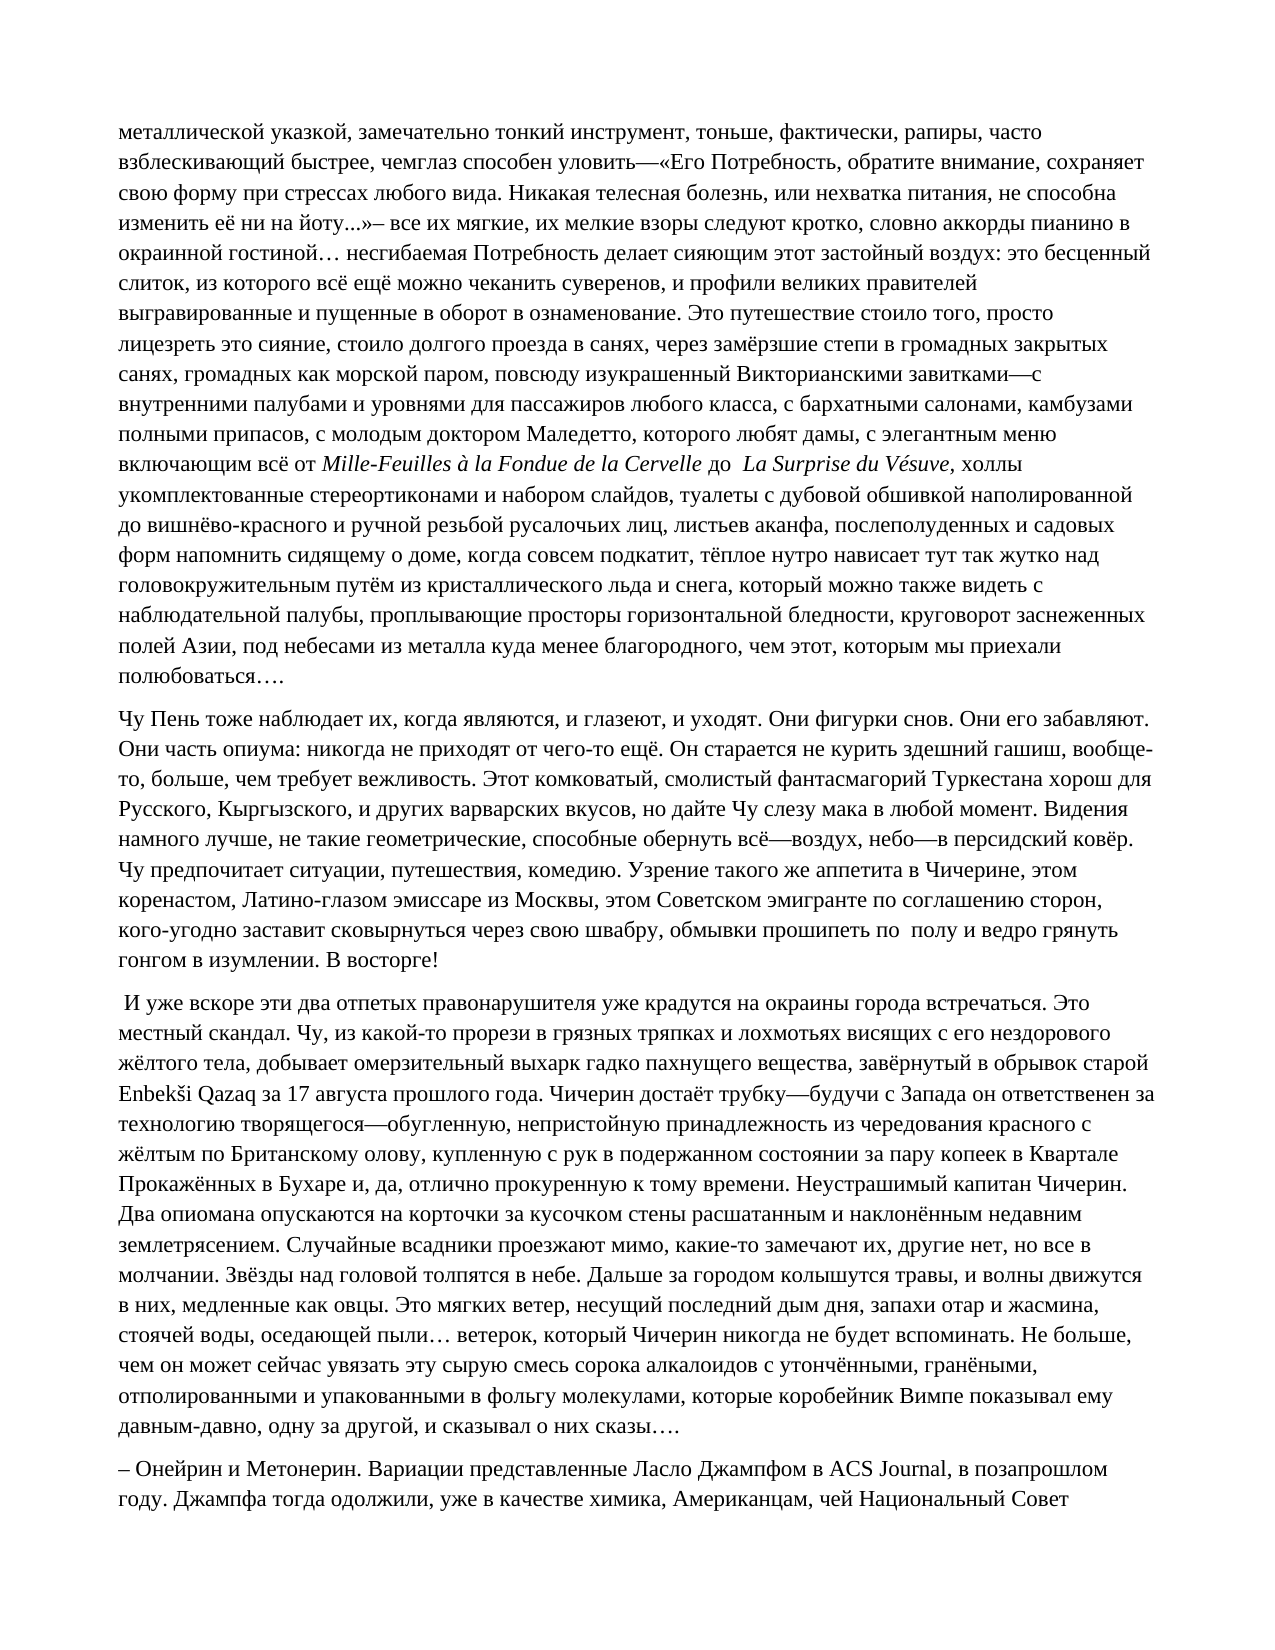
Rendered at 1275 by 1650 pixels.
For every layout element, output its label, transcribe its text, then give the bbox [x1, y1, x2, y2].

text И уже вскоре эти два отпетых правонарушителя уже крадутся на окраины города встречаться. Это местный скандал. Чу, из какой-то прорези в грязных тряпках и лохмотьях висящих с его нездорового жёлтого тела, добывает омерзительный выхарк гадко пахнущего вещества, завёрнутый в обрывок старой Enbekši Qazaq за 17 августа прошлого года. Чичерин достаёт трубку—будучи с Запада он ответственен за технологию творящегося—обугленную, непристойную принадлежность из чередования красного с жёлтым по Британскому олову, купленную с рук в подержанном состоянии за пару копеек в Квартале Прокажённых в Бухаре и, да, отлично прокуренную к тому времени. Неустрашимый капитан Чичерин. Два опиомана опускаются на корточки за кусочком стены расшатанным и наклонённым недавним землетрясением. Случайные всадники проезжают мимо, какие-то замечают их, другие нет, но все в молчании. Звёзды над головой толпятся в небе. Дальше за городом колышутся травы, и волны движутся в них, медленные как овцы. Это мягких ветер, несущий последний дым дня, запахи отар и жасмина, стоячей воды, оседающей пыли… ветерок, который Чичерин никогда не будет вспоминать. Не больше, чем он может сейчас увязать эту сырую смесь сорока алкалоидов с утончёнными, гранёными, отполированными и упакованными в фольгу молекулами, которые коробейник Вимпе показывал ему давным-давно, одну за другой, и сказывал о них сказы…. [118, 989, 1157, 1438]
text – Онейрин и Метонерин. Вариации представленные Ласло Джампфом в ACS Journal, в позапрошлом году. Джампфа тогда одолжили, уже в качестве химика, Американцам, чей Национальный Совет [118, 1454, 1157, 1511]
text Чу Пень тоже наблюдает их, когда являются, и глазеют, и уходят. Они фигурки снов. Они его забавляют. Они часть опиума: никогда не приходят от чего-то ещё. Он старается не курить здешний гашиш, вообще-то, больше, чем требует вежливость. Этот комковатый, смолистый фантасмагорий Туркестана хорош для Русского, Кыргызского, и других варварских вкусов, но дайте Чу слезу мака в любой момент. Видения намного лучше, не такие геометрические, способные обернуть всё—воздух, небо—в персидский ковёр. Чу предпочитает ситуации, путешествия, комедию. Узрение такого же аппетита в Чичерине, этом коренастом, Латино-глазом эмиссаре из Москвы, этом Советском эмигранте по соглашению сторон, кого-угодно заставит сковырнуться через свою швабру, обмывки прошипеть по полу и ведро грянуть гонгом в изумлении. В восторге! [118, 704, 1157, 973]
text металлической указкой, замечательно тонкий инструмент, тоньше, фактически, рапиры, часто взблескивающий быстрее, чемглаз способен уловить—«Его Потребность, обратите внимание, сохраняет свою форму при стрессах любого вида. Никакая телесная болезнь, или нехватка питания, не способна изменить её ни на йоту...»– все их мягкие, их мелкие взоры следуют кротко, словно аккорды пианино в окраинной гостиной… несгибаемая Потребность делает сияющим этот застойный воздух: это бесценный слиток, из которого всё ещё можно чеканить суверенов, и профили великих правителей выгравированные и пущенные в оборот в ознаменование. Это путешествие стоило того, просто лицезреть это сияние, стоило долгого проезда в санях, через замёрзшие степи в громадных закрытых санях, громадных как морской паром, повсюду изукрашенный Викторианскими завитками—с внутренними палубами и уровнями для пассажиров любого класса, с бархатными салонами, камбузами полными припасов, с молодым доктором Маледетто, которого любят дамы, с элегантным меню включающим всё от Mille-Feuilles à la Fondue de la Cervelle до La Surprise du Vésuve, холлы укомплектованные стереортиконами и набором слайдов, туалеты с дубовой обшивкой наполированной до вишнёво-красного и ручной резьбой русалочьих лиц, листьев аканфа, послеполуденных и садовых форм напомнить сидящему о доме, когда совсем подкатит, тёплое нутро нависает тут так жутко над головокружительным путём из кристаллического льда и снега, который можно также видеть с наблюдательной палубы, проплывающие просторы горизонтальной бледности, круговорот заснеженных полей Азии, под небесами из металла куда менее благородного, чем этот, которым мы приехали полюбоваться…. [118, 118, 1157, 688]
